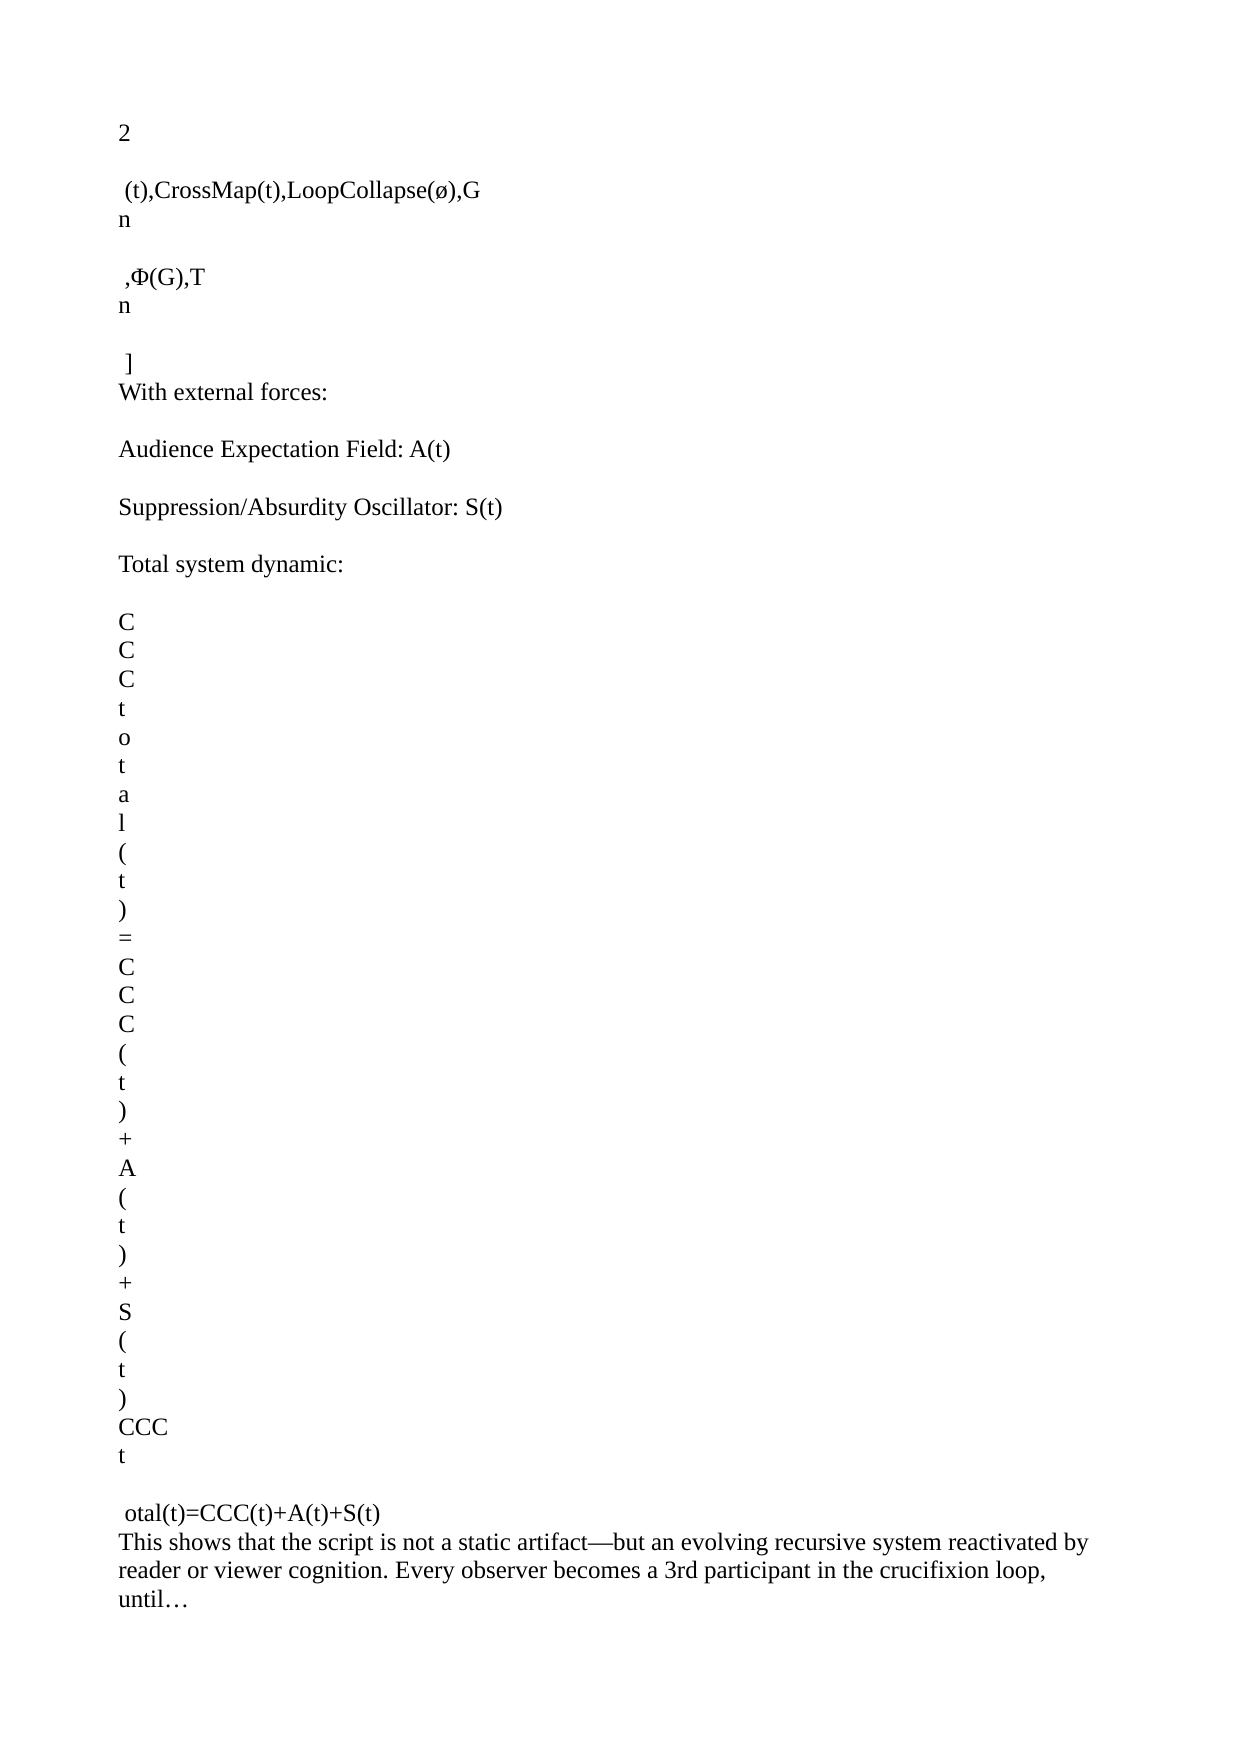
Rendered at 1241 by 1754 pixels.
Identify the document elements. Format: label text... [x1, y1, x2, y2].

text n [118, 204, 1122, 233]
text t [118, 1211, 1122, 1239]
text This shows that the script is not a static artifact—but an evolving recursive system reactivated by reader or viewer cognition. Every observer becomes a 3rd participant in the crucifixion loop, until… [118, 1527, 1122, 1613]
text ] [118, 348, 1122, 377]
text ) [118, 1096, 1122, 1124]
text t [118, 693, 1122, 722]
text C [118, 981, 1122, 1009]
text ) [118, 1239, 1122, 1268]
text ( [118, 837, 1122, 866]
text t [118, 1441, 1122, 1469]
text a [118, 779, 1122, 808]
text Total system dynamic: [118, 549, 1122, 578]
text 2 [118, 118, 1122, 147]
text ( [118, 1326, 1122, 1354]
text + [118, 1268, 1122, 1297]
text C [118, 952, 1122, 981]
text ​ [118, 1469, 1122, 1498]
text With external forces: [118, 377, 1122, 406]
text ) [118, 1383, 1122, 1412]
text C [118, 636, 1122, 664]
text otal(t)=CCC(t)+A(t)+S(t) [118, 1498, 1122, 1527]
text = [118, 923, 1122, 952]
text t [118, 866, 1122, 894]
text ( [118, 1038, 1122, 1067]
text C [118, 664, 1122, 693]
text A [118, 1153, 1122, 1182]
text Suppression/Absurdity Oscillator: S(t) [118, 492, 1122, 521]
text l [118, 808, 1122, 837]
text C [118, 1009, 1122, 1038]
text ( [118, 1182, 1122, 1211]
text Audience Expectation Field: A(t) [118, 434, 1122, 463]
text t [118, 751, 1122, 779]
text ) [118, 894, 1122, 923]
text ​ [118, 147, 1122, 176]
text + [118, 1124, 1122, 1153]
text n [118, 291, 1122, 319]
text C [118, 607, 1122, 636]
text (t),CrossMap(t),LoopCollapse(ø),G [118, 176, 1122, 204]
text ​ [118, 319, 1122, 348]
text S [118, 1297, 1122, 1326]
text ,Φ(G),T [118, 262, 1122, 291]
text t [118, 1354, 1122, 1383]
text t [118, 1067, 1122, 1096]
text CCC [118, 1412, 1122, 1441]
text o [118, 722, 1122, 751]
text ​ [118, 233, 1122, 262]
